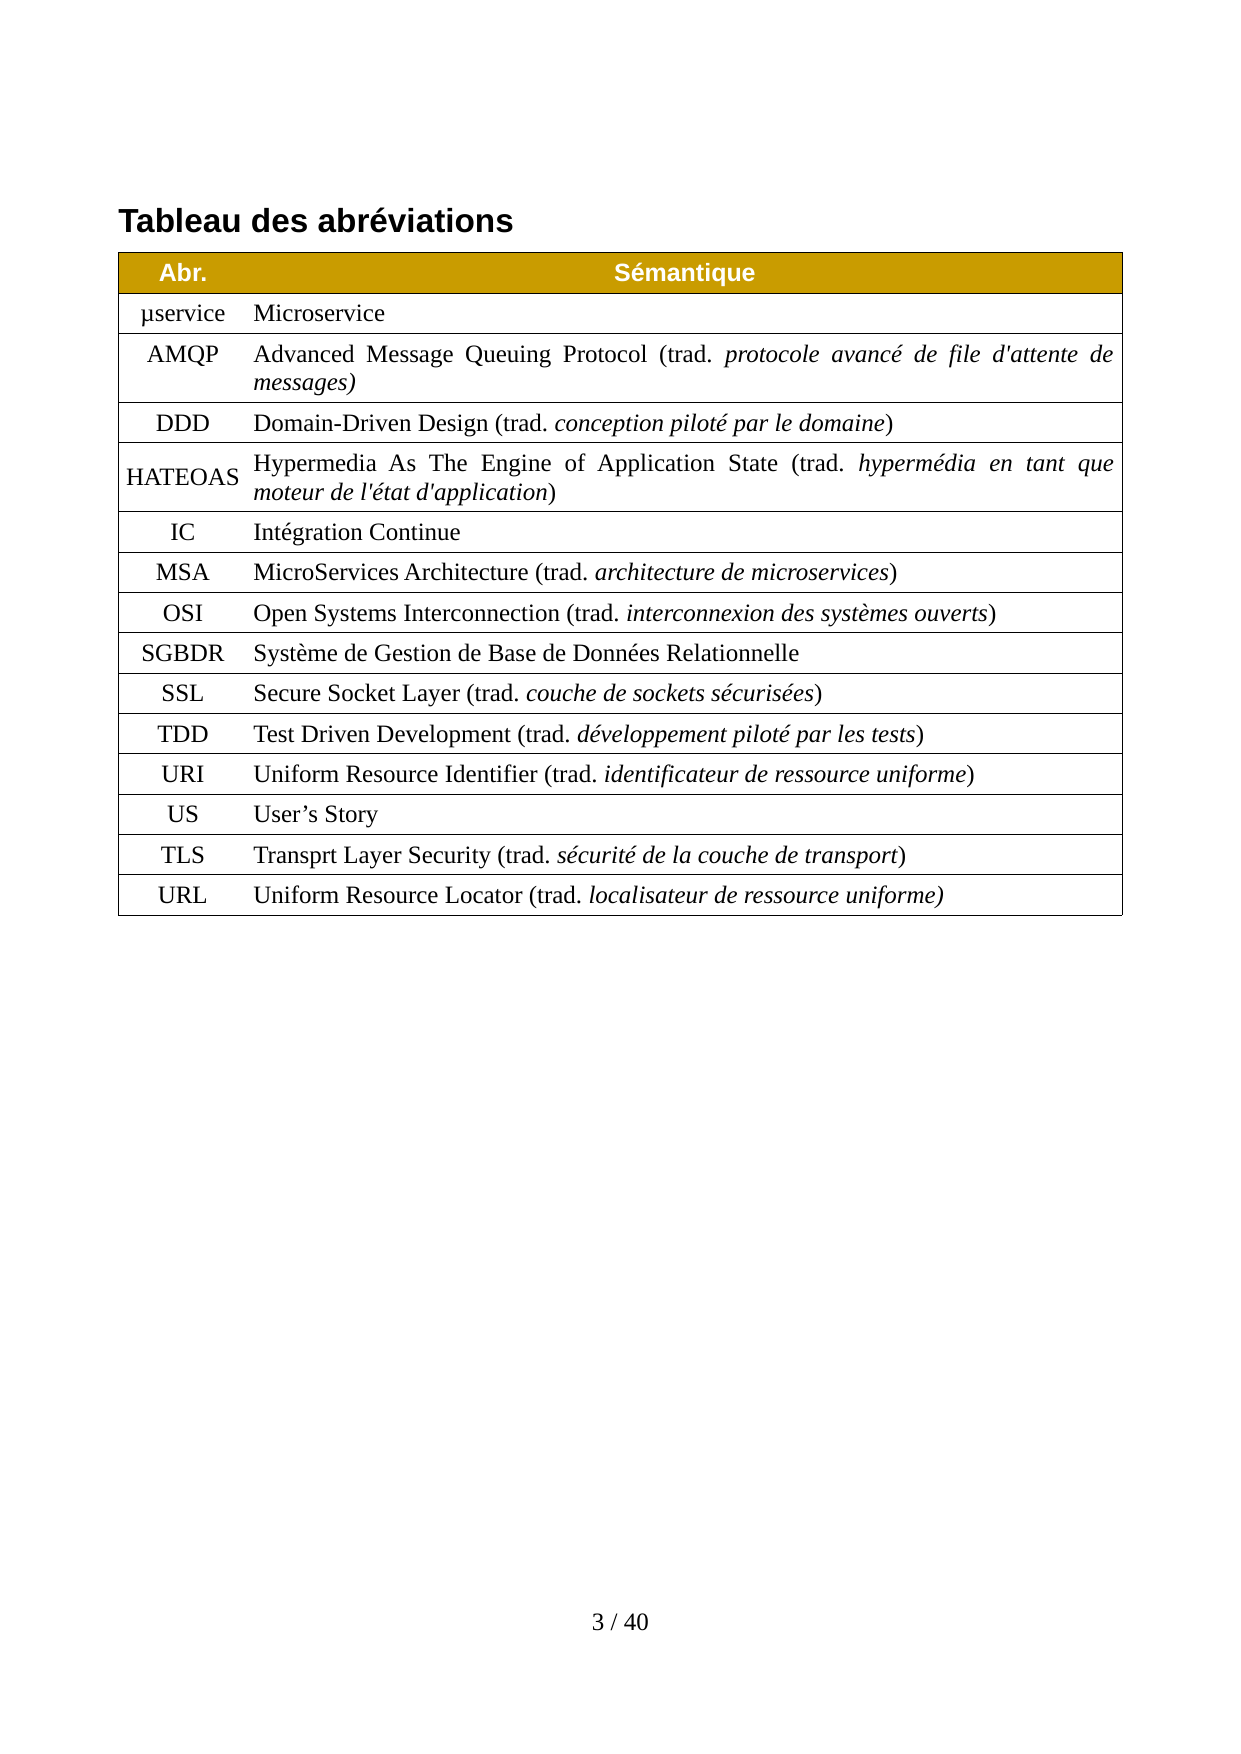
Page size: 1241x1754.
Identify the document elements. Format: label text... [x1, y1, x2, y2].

table_cell AMQP [119, 334, 247, 402]
table_cell Secure Socket Layer (trad. couche de sockets sécurisées) [247, 674, 1122, 713]
table_cell SSL [119, 674, 247, 713]
table_cell User’s Story [247, 795, 1122, 834]
table_cell DDD [119, 403, 247, 442]
table_cell Hypermedia As The Engine of Application State (trad. hypermédia en tant que moteur de l'état d'application) [247, 443, 1122, 511]
table_cell US [119, 795, 247, 834]
table_cell Transprt Layer Security (trad. sécurité de la couche de transport) [247, 835, 1122, 874]
table_cell Microservice [247, 294, 1122, 333]
table_cell µservice [119, 294, 247, 333]
table_cell Système de Gestion de Base de Données Relationnelle [247, 633, 1122, 673]
table_cell Uniform Resource Locator (trad. localisateur de ressource uniforme) [247, 875, 1122, 914]
table_cell Intégration Continue [247, 512, 1122, 552]
table_cell SGBDR [119, 633, 247, 673]
table_cell IC [119, 512, 247, 552]
table_cell OSI [119, 593, 247, 632]
table_cell Open Systems Interconnection (trad. interconnexion des systèmes ouverts) [247, 593, 1122, 632]
table_cell MSA [119, 553, 247, 592]
table_cell TDD [119, 714, 247, 753]
table_cell TLS [119, 835, 247, 874]
table_header Sémantique [247, 253, 1122, 293]
table_header Abr. [119, 253, 247, 293]
table_cell Uniform Resource Identifier (trad. identificateur de ressource uniforme) [247, 754, 1122, 793]
table_cell Advanced Message Queuing Protocol (trad. protocole avancé de file d'attente de messages) [247, 334, 1122, 402]
table_cell HATEOAS [119, 443, 247, 511]
table_cell Test Driven Development (trad. développement piloté par les tests) [247, 714, 1122, 753]
table_cell MicroServices Architecture (trad. architecture de microservices) [247, 553, 1122, 592]
table_cell URI [119, 754, 247, 793]
subtitle Tableau des abréviations [118, 201, 1122, 240]
table_cell Domain-Driven Design (trad. conception piloté par le domaine) [247, 403, 1122, 442]
table_cell URL [119, 875, 247, 914]
